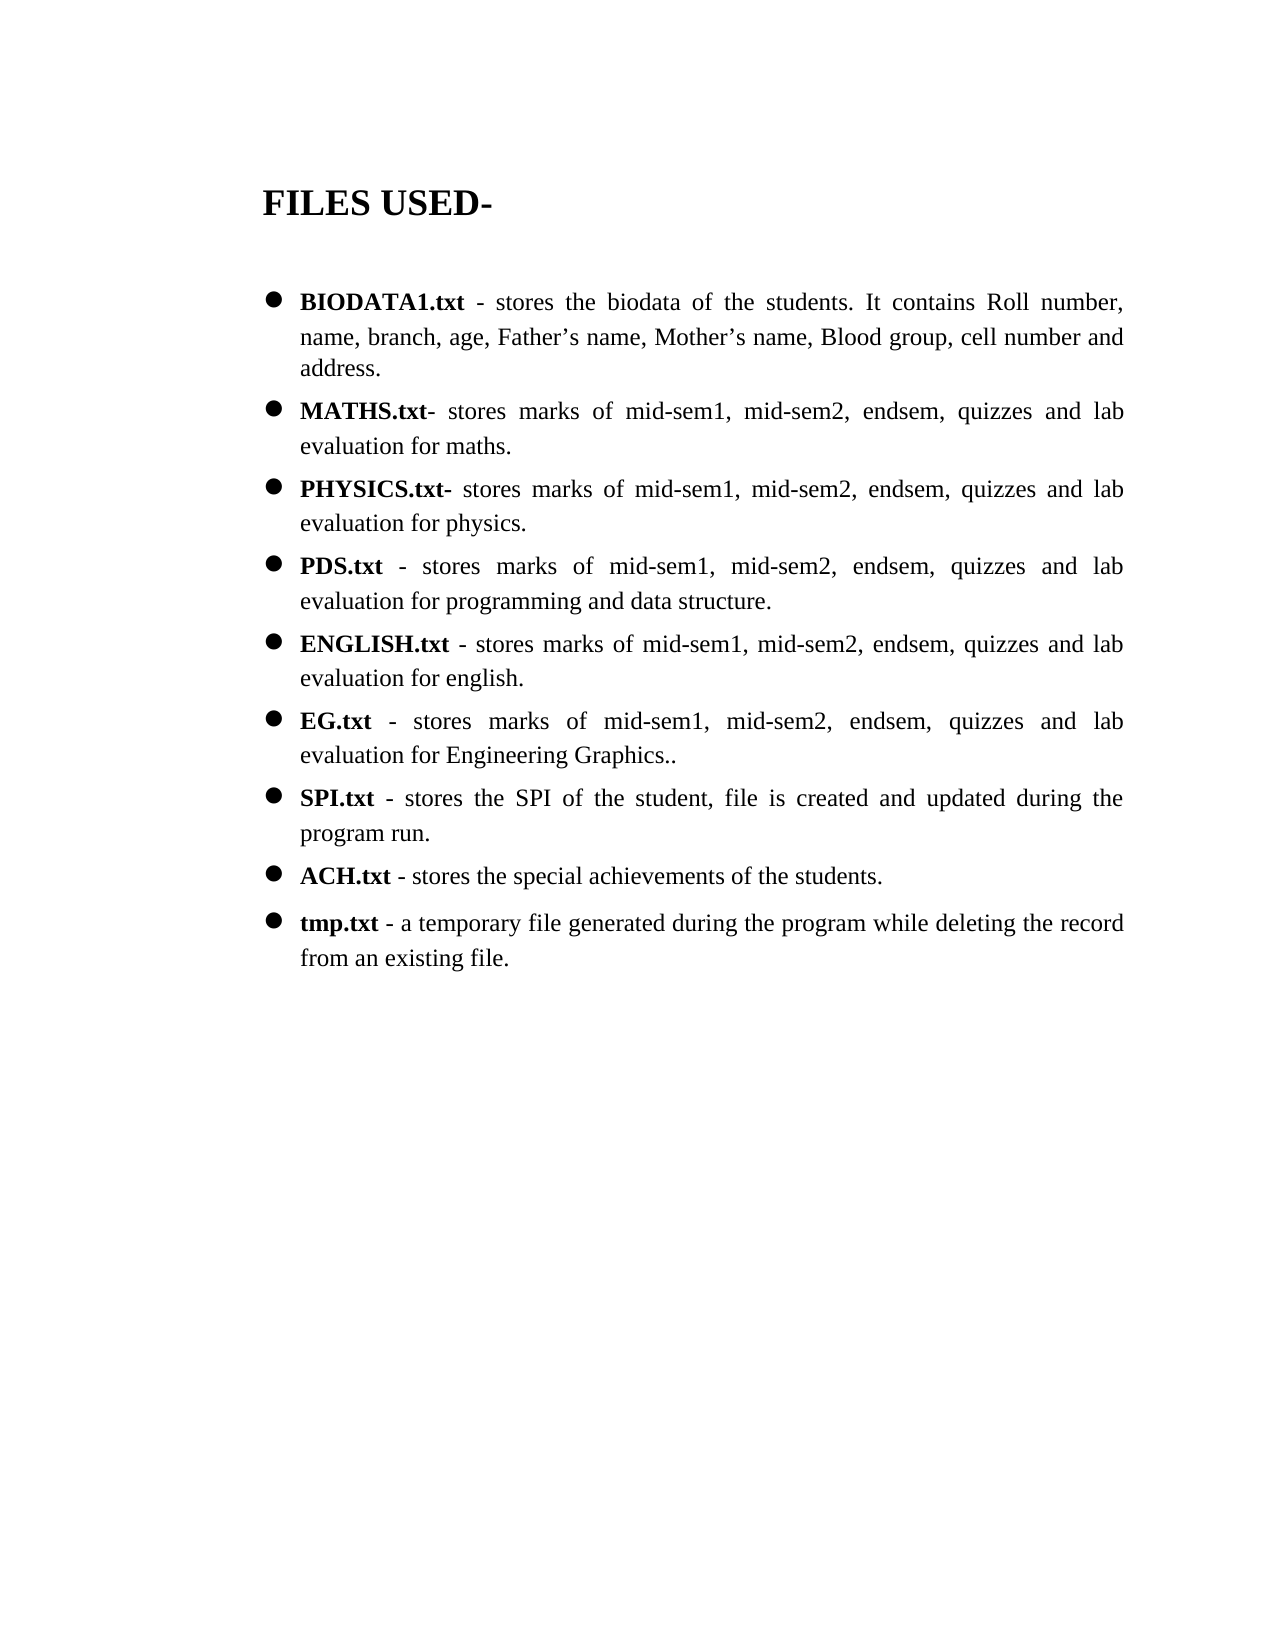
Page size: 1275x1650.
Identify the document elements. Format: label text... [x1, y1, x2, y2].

text FILES USED- [150, 182, 1125, 223]
list ACH.txt - stores the special achievements of the students. [262, 851, 1125, 892]
list SPI.txt - stores the SPI of the student, file is created and updated during the program run. [262, 773, 1125, 847]
list PDS.txt - stores marks of mid-sem1, mid-sem2, endsem, quizzes and lab evaluation for programming and data structure. [262, 541, 1125, 614]
list BIODATA1.txt - stores the biodata of the students. It contains Roll number, name, branch, age, Father’s name, Mother’s name, Blood group, cell number and address. [262, 277, 1125, 382]
list ENGLISH.txt - stores marks of mid-sem1, mid-sem2, endsem, quizzes and lab evaluation for english. [262, 618, 1125, 692]
list EG.txt - stores marks of mid-sem1, mid-sem2, endsem, quizzes and lab evaluation for Engineering Graphics.. [262, 696, 1125, 769]
list tmp.txt - a temporary file generated during the program while deleting the record from an existing file. [262, 898, 1125, 972]
list MATHS.txt- stores marks of mid-sem1, mid-sem2, endsem, quizzes and lab evaluation for maths. [262, 386, 1125, 460]
list PHYSICS.txt- stores marks of mid-sem1, mid-sem2, endsem, quizzes and lab evaluation for physics. [262, 464, 1125, 537]
